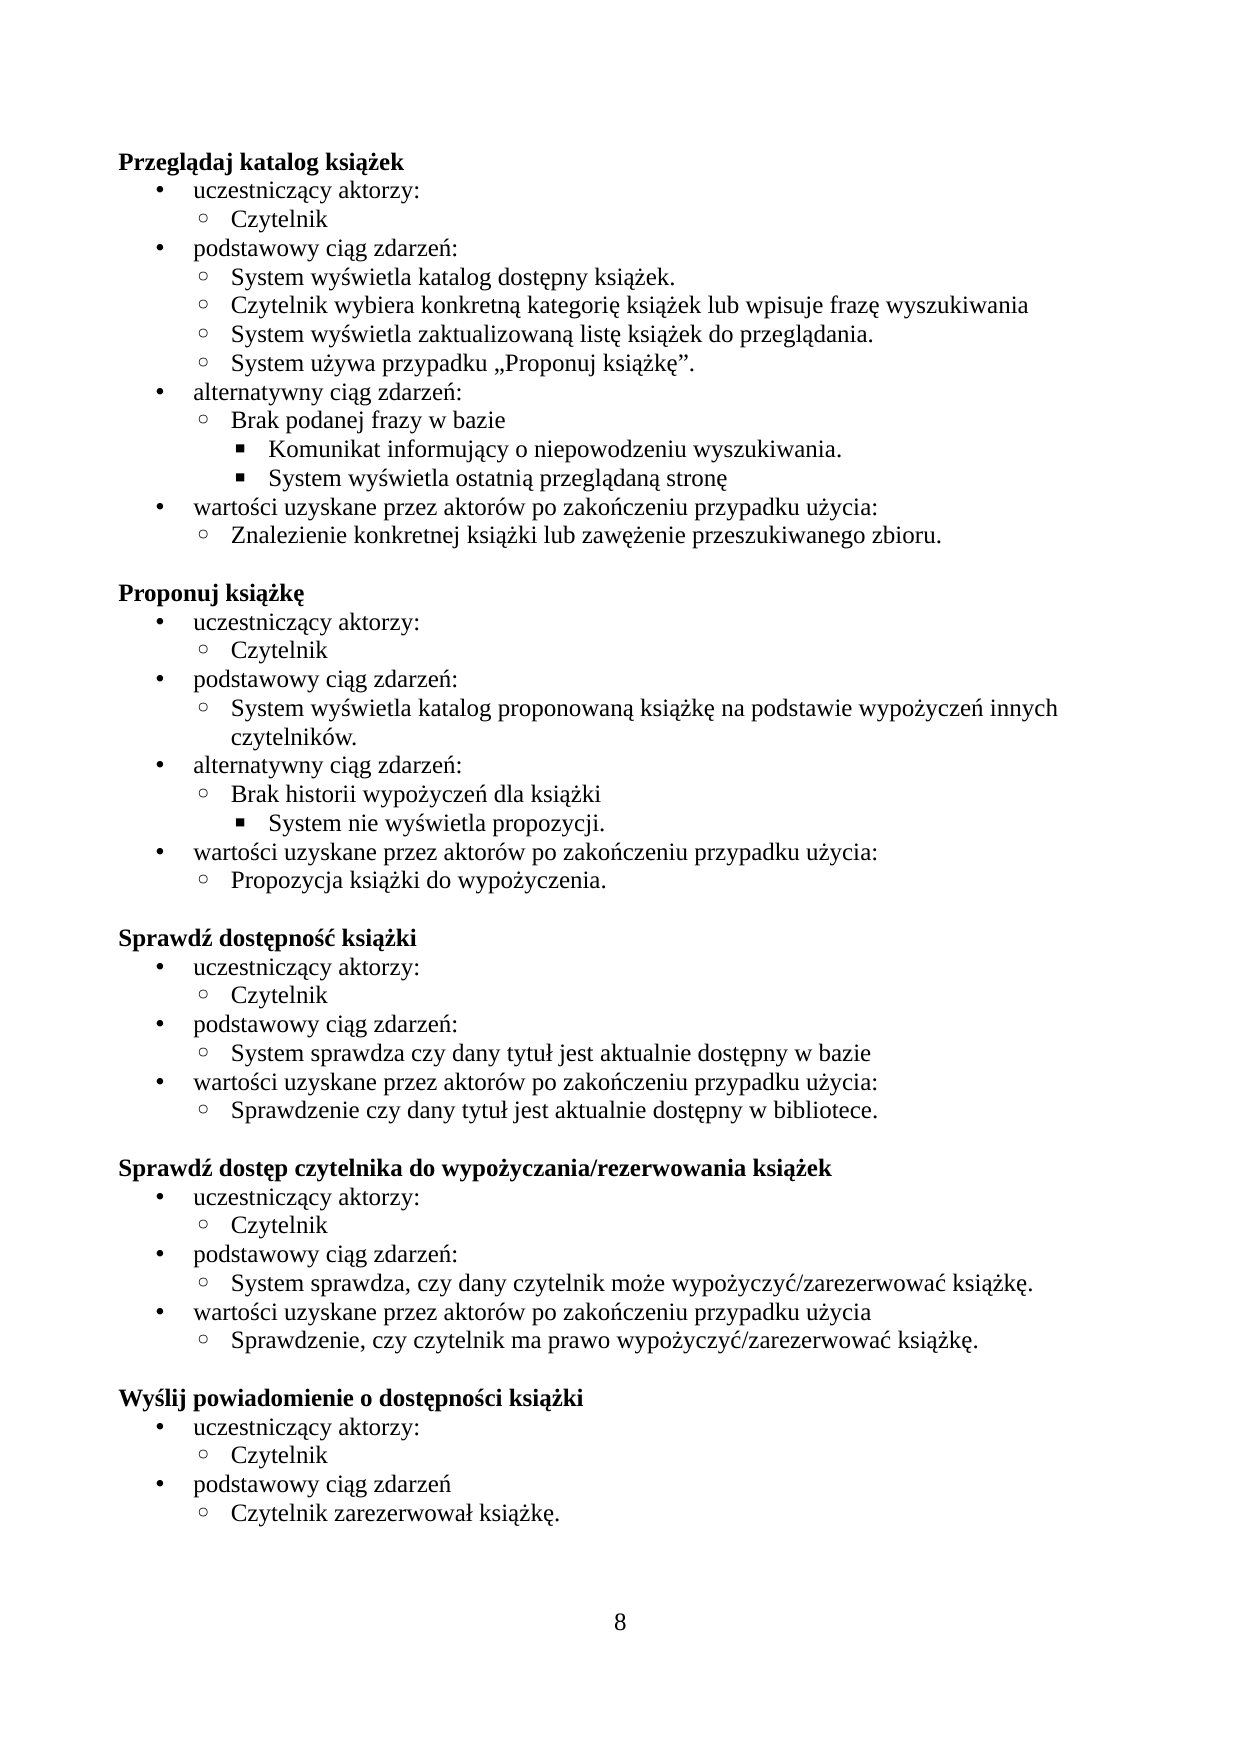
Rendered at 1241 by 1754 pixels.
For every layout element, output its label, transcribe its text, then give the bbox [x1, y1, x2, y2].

list Brak podanej frazy w bazie [193, 406, 1122, 434]
list Czytelnik [193, 636, 1122, 664]
list alternatywny ciąg zdarzeń: [156, 751, 1122, 779]
list uczestniczący aktorzy: [156, 607, 1122, 636]
list uczestniczący aktorzy: [156, 952, 1122, 981]
text Wyślij powiadomienie o dostępności książki [118, 1383, 1122, 1412]
list System używa przypadku „Proponuj książkę”. [193, 348, 1122, 377]
text Sprawdź dostęp czytelnika do wypożyczania/rezerwowania książek [118, 1153, 1122, 1182]
list podstawowy ciąg zdarzeń: [156, 233, 1122, 262]
list wartości uzyskane przez aktorów po zakończeniu przypadku użycia: [156, 1067, 1122, 1096]
list alternatywny ciąg zdarzeń: [156, 377, 1122, 406]
list Znalezienie konkretnej książki lub zawężenie przeszukiwanego zbioru. [193, 521, 1122, 549]
list System wyświetla ostatnią przeglądaną stronę [231, 463, 1122, 492]
list Komunikat informujący o niepowodzeniu wyszukiwania. [231, 434, 1122, 463]
list System wyświetla zaktualizowaną listę książek do przeglądania. [193, 319, 1122, 348]
list Czytelnik zarezerwował książkę. [193, 1498, 1122, 1527]
list podstawowy ciąg zdarzeń: [156, 1009, 1122, 1038]
list Czytelnik [193, 1441, 1122, 1469]
text Sprawdź dostępność książki [118, 923, 1122, 952]
list System sprawdza, czy dany czytelnik może wypożyczyć/zarezerwować książkę. [193, 1268, 1122, 1297]
list Czytelnik [193, 204, 1122, 233]
list Sprawdzenie czy dany tytuł jest aktualnie dostępny w bibliotece. [193, 1096, 1122, 1124]
list uczestniczący aktorzy: [156, 176, 1122, 204]
list System sprawdza czy dany tytuł jest aktualnie dostępny w bazie [193, 1038, 1122, 1067]
list System wyświetla katalog dostępny książek. [193, 262, 1122, 291]
list Czytelnik [193, 981, 1122, 1009]
list Czytelnik [193, 1211, 1122, 1239]
list System nie wyświetla propozycji. [231, 808, 1122, 837]
list Propozycja książki do wypożyczenia. [193, 866, 1122, 894]
list uczestniczący aktorzy: [156, 1182, 1122, 1211]
list podstawowy ciąg zdarzeń: [156, 664, 1122, 693]
text Proponuj książkę [118, 578, 1122, 607]
list uczestniczący aktorzy: [156, 1412, 1122, 1441]
list podstawowy ciąg zdarzeń: [156, 1239, 1122, 1268]
list wartości uzyskane przez aktorów po zakończeniu przypadku użycia: [156, 837, 1122, 866]
list wartości uzyskane przez aktorów po zakończeniu przypadku użycia: [156, 492, 1122, 521]
list System wyświetla katalog proponowaną książkę na podstawie wypożyczeń innych czytelników. [193, 693, 1122, 751]
list podstawowy ciąg zdarzeń [156, 1469, 1122, 1498]
list Czytelnik wybiera konkretną kategorię książek lub wpisuje frazę wyszukiwania [193, 291, 1122, 319]
list wartości uzyskane przez aktorów po zakończeniu przypadku użycia [156, 1297, 1122, 1326]
list Sprawdzenie, czy czytelnik ma prawo wypożyczyć/zarezerwować książkę. [193, 1326, 1122, 1354]
text Przeglądaj katalog książek [118, 147, 1122, 176]
list Brak historii wypożyczeń dla książki [193, 779, 1122, 808]
